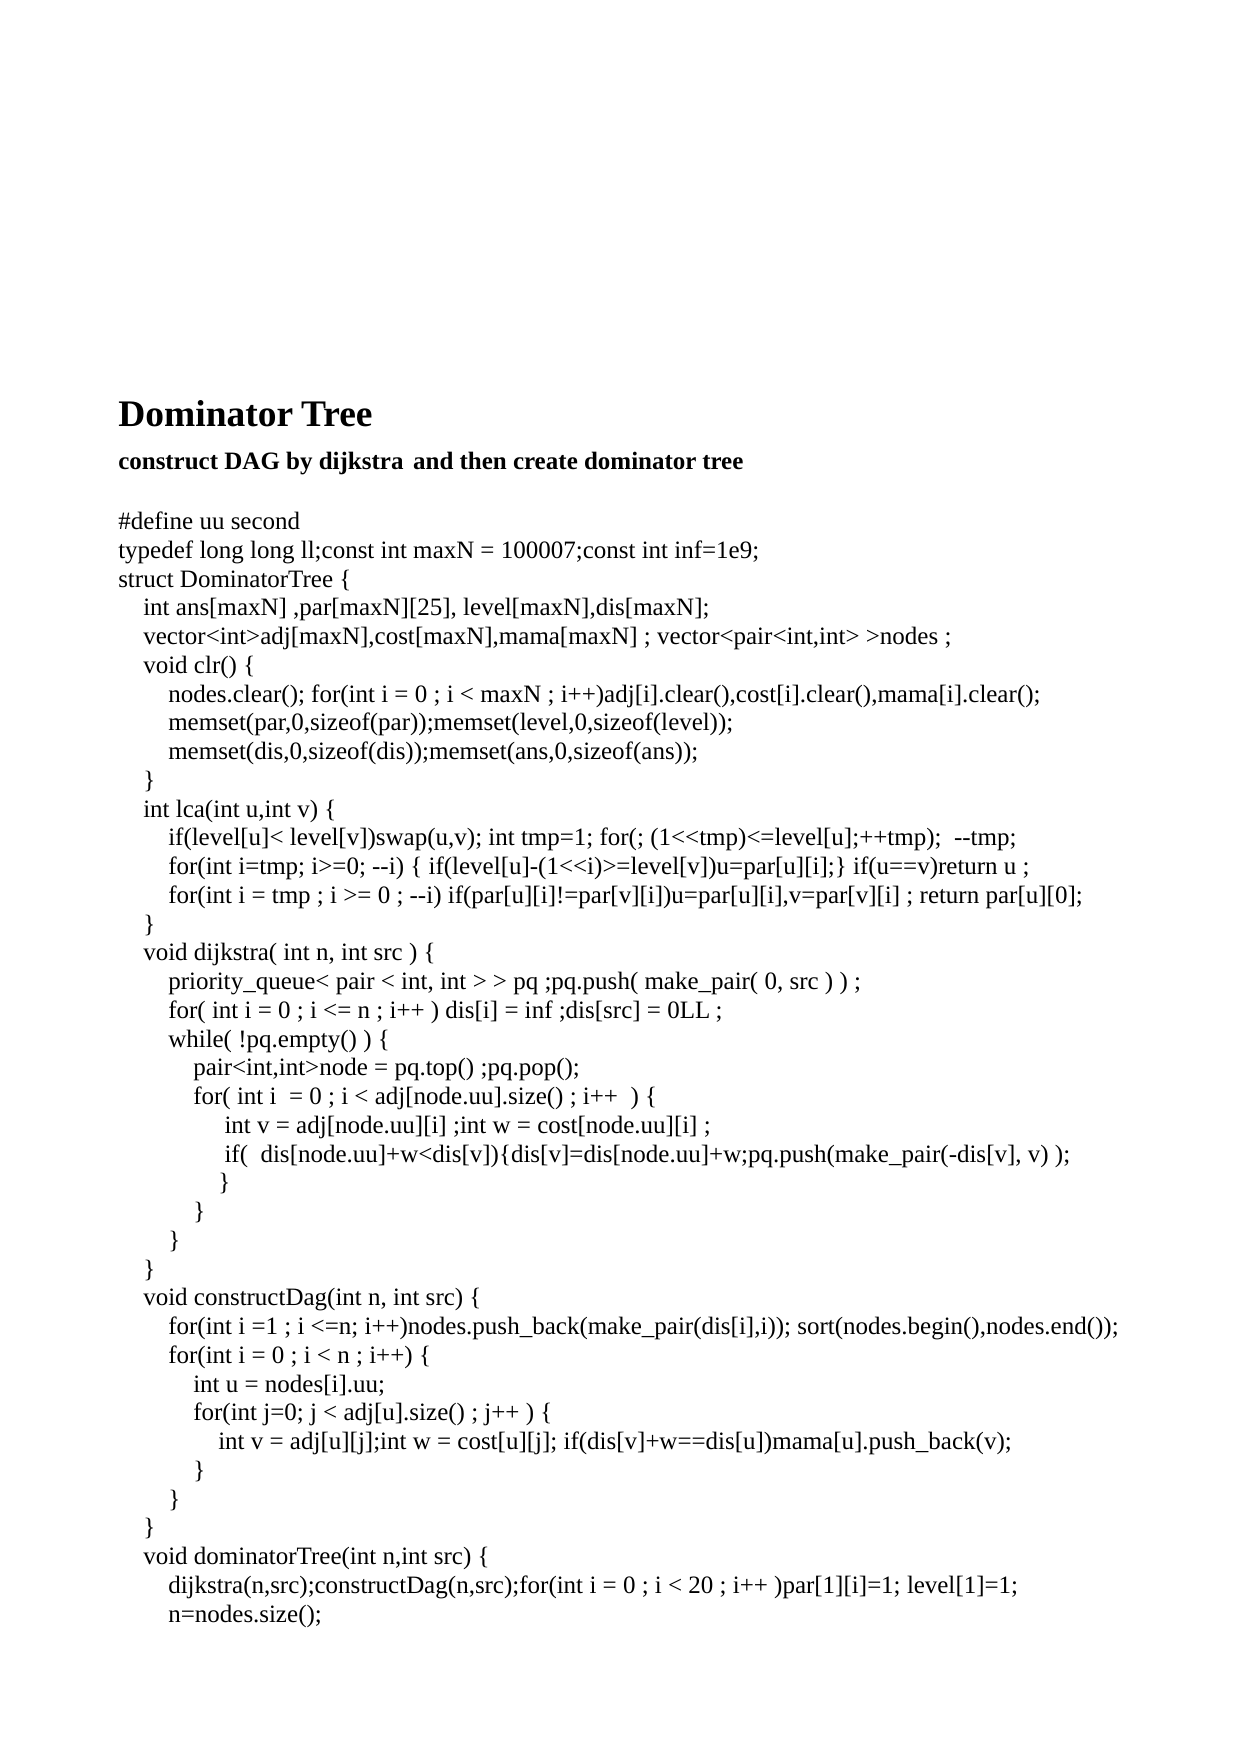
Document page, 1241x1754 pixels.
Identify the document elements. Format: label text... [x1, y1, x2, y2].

text } [118, 1484, 1122, 1512]
text while( !pq.empty() ) { [118, 1024, 1122, 1052]
text for( int i = 0 ; i < adj[node.uu].size() ; i++ ) { [118, 1081, 1122, 1110]
text } [118, 1196, 1122, 1225]
text int lca(int u,int v) { [118, 794, 1122, 822]
text int v = adj[u][j];int w = cost[u][j]; if(dis[v]+w==dis[u])mama[u].push_back(v); [118, 1426, 1122, 1455]
text void constructDag(int n, int src) { [118, 1282, 1122, 1311]
text for( int i = 0 ; i <= n ; i++ ) dis[i] = inf ;dis[src] = 0LL ; [118, 995, 1122, 1024]
text void clr() { [118, 650, 1122, 679]
text priority_queue< pair < int, int > > pq ;pq.push( make_pair( 0, src ) ) ; [118, 966, 1122, 995]
text n=nodes.size(); [118, 1599, 1122, 1627]
text for(int j=0; j < adj[u].size() ; j++ ) { [118, 1397, 1122, 1426]
text Dominator Tree [118, 391, 1122, 434]
text struct DominatorTree { [118, 564, 1122, 592]
text #define uu second [118, 506, 1122, 535]
text int u = nodes[i].uu; [118, 1369, 1122, 1397]
text } [118, 1512, 1122, 1541]
text } [118, 1225, 1122, 1254]
text for(int i =1 ; i <=n; i++)nodes.push_back(make_pair(dis[i],i)); sort(nodes.begin(),nodes.end()); [118, 1311, 1122, 1340]
text construct DAG by dijkstra and then create dominator tree [118, 434, 1122, 477]
text int v = adj[node.uu][i] ;int w = cost[node.uu][i] ; [118, 1110, 1122, 1139]
text } [118, 765, 1122, 794]
text if(level[u]< level[v])swap(u,v); int tmp=1; for(; (1<<tmp)<=level[u];++tmp); --tmp; [118, 822, 1122, 851]
text void dominatorTree(int n,int src) { [118, 1541, 1122, 1570]
text for(int i = tmp ; i >= 0 ; --i) if(par[u][i]!=par[v][i])u=par[u][i],v=par[v][i] ; return par[u][0]; [118, 880, 1122, 909]
text if( dis[node.uu]+w<dis[v]){dis[v]=dis[node.uu]+w;pq.push(make_pair(-dis[v], v) ); [118, 1139, 1122, 1167]
text } [118, 1254, 1122, 1282]
text typedef long long ll;const int maxN = 100007;const int inf=1e9; [118, 535, 1122, 564]
text for(int i = 0 ; i < n ; i++) { [118, 1340, 1122, 1369]
text pair<int,int>node = pq.top() ;pq.pop(); [118, 1052, 1122, 1081]
text int ans[maxN] ,par[maxN][25], level[maxN],dis[maxN]; [118, 592, 1122, 621]
text } [118, 1455, 1122, 1484]
text memset(par,0,sizeof(par));memset(level,0,sizeof(level)); [118, 707, 1122, 736]
text } [118, 909, 1122, 937]
text for(int i=tmp; i>=0; --i) { if(level[u]-(1<<i)>=level[v])u=par[u][i];} if(u==v)return u ; [118, 851, 1122, 880]
text vector<int>adj[maxN],cost[maxN],mama[maxN] ; vector<pair<int,int> >nodes ; [118, 621, 1122, 650]
text } [118, 1167, 1122, 1196]
text void dijkstra( int n, int src ) { [118, 937, 1122, 966]
text nodes.clear(); for(int i = 0 ; i < maxN ; i++)adj[i].clear(),cost[i].clear(),mama[i].clear(); [118, 679, 1122, 707]
text dijkstra(n,src);constructDag(n,src);for(int i = 0 ; i < 20 ; i++ )par[1][i]=1; level[1]=1; [118, 1570, 1122, 1599]
text memset(dis,0,sizeof(dis));memset(ans,0,sizeof(ans)); [118, 736, 1122, 765]
